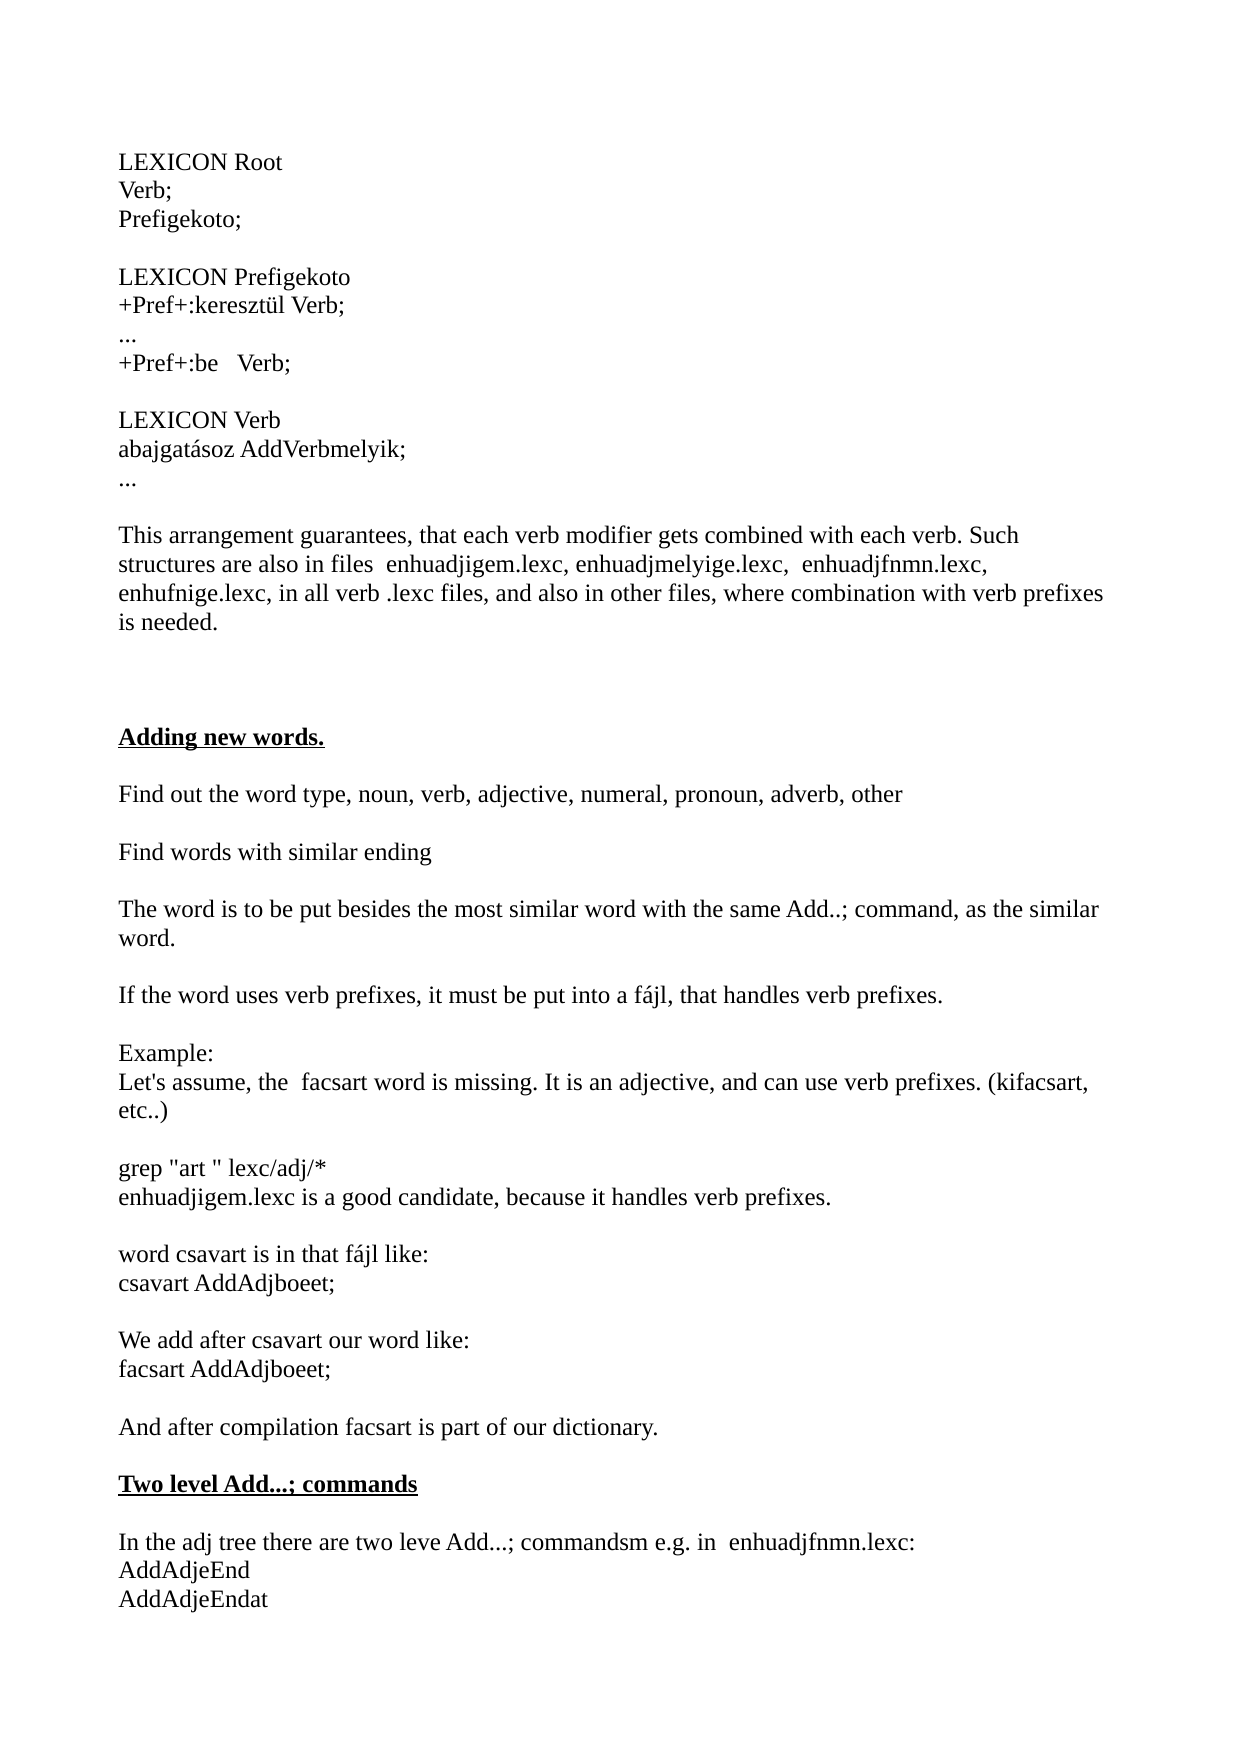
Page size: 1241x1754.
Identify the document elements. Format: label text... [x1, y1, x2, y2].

subtitle AddAdjeEndat [118, 1584, 1122, 1613]
subtitle csavart AddAdjboeet; [118, 1268, 1122, 1297]
subtitle Let's assume, the facsart word is missing. It is an adjective, and can use verb prefixes. (kifacsart, etc..) [118, 1067, 1122, 1124]
subtitle ... [118, 319, 1122, 348]
subtitle LEXICON Verb [118, 406, 1122, 434]
subtitle Example: [118, 1038, 1122, 1067]
subtitle In the adj tree there are two leve Add...; commandsm e.g. in enhuadjfnmn.lexc: [118, 1527, 1122, 1556]
subtitle +Pref+:keresztül Verb; [118, 291, 1122, 319]
subtitle Verb; [118, 176, 1122, 204]
subtitle word csavart is in that fájl like: [118, 1239, 1122, 1268]
subtitle Find words with similar ending [118, 837, 1122, 866]
subtitle And after compilation facsart is part of our dictionary. [118, 1412, 1122, 1441]
subtitle Find out the word type, noun, verb, adjective, numeral, pronoun, adverb, other [118, 779, 1122, 808]
subtitle We add after csavart our word like: [118, 1326, 1122, 1354]
subtitle AddAdjeEnd [118, 1556, 1122, 1584]
subtitle grep "art " lexc/adj/* [118, 1153, 1122, 1182]
subtitle This arrangement guarantees, that each verb modifier gets combined with each verb. Such structures are also in files enhuadjigem.lexc, enhuadjmelyige.lexc, enhuadjfnmn.lexc, enhufnige.lexc, in all verb .lexc files, and also in other files, where combination with verb prefixes is needed. [118, 521, 1122, 636]
subtitle Prefigekoto; [118, 204, 1122, 233]
subtitle If the word uses verb prefixes, it must be put into a fájl, that handles verb prefixes. [118, 981, 1122, 1009]
subtitle LEXICON Prefigekoto [118, 262, 1122, 291]
subtitle Adding new words. [118, 722, 1122, 751]
subtitle abajgatásoz AddVerbmelyik; [118, 434, 1122, 463]
subtitle +Pref+:be Verb; [118, 348, 1122, 377]
subtitle LEXICON Root [118, 147, 1122, 176]
subtitle facsart AddAdjboeet; [118, 1354, 1122, 1383]
subtitle ... [118, 463, 1122, 492]
subtitle The word is to be put besides the most similar word with the same Add..; command, as the similar word. [118, 894, 1122, 952]
subtitle enhuadjigem.lexc is a good candidate, because it handles verb prefixes. [118, 1182, 1122, 1211]
subtitle Two level Add...; commands [118, 1469, 1122, 1498]
